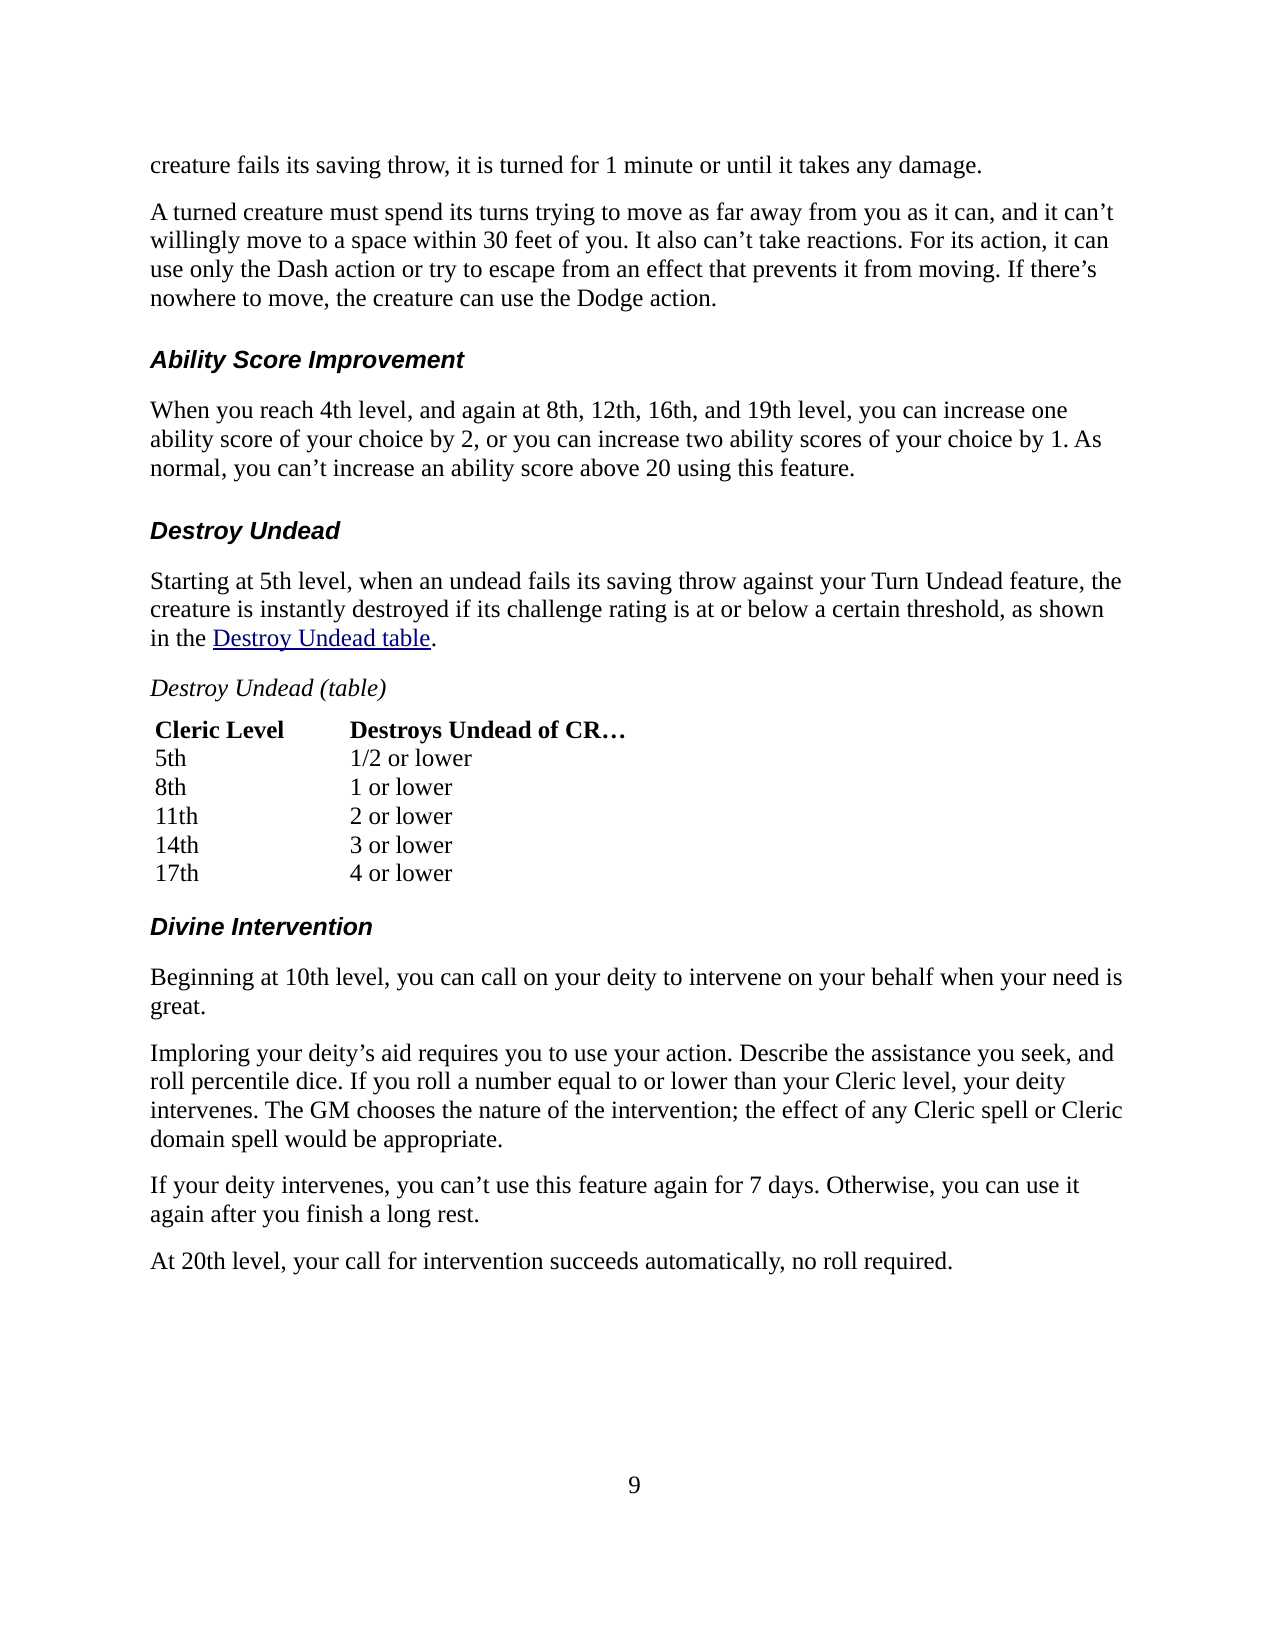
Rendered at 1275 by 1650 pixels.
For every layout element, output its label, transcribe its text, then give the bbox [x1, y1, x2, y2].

text If your deity intervenes, you can’t use this feature again for 7 days. Otherwise, you can use it again after you finish a long rest. [150, 1171, 1125, 1228]
subtitle Ability Score Improvement [150, 346, 1125, 374]
text At 20th level, your call for intervention succeeds automatically, no roll required. [150, 1246, 1125, 1275]
table_cell 14th [150, 830, 345, 858]
table_cell 1/2 or lower [345, 744, 1125, 772]
table_cell 5th [150, 744, 345, 772]
table_cell 17th [150, 859, 345, 887]
table_cell 8th [150, 772, 345, 801]
text When you reach 4th level, and again at 8th, 12th, 16th, and 19th level, you can increase one ability score of your choice by 2, or you can increase two ability scores of your choice by 1. As normal, you can’t increase an ability score above 20 using this feature. [150, 396, 1125, 482]
table_cell 4 or lower [345, 859, 1125, 887]
text A turned creature must spend its turns trying to move as far away from you as it can, and it can’t willingly move to a space within 30 feet of you. It also can’t take reactions. For its action, it can use only the Dash action or try to escape from an effect that prevents it from moving. If there’s nowhere to move, the creature can use the Dodge action. [150, 197, 1125, 312]
table_header Destroys Undead of CR…​ [345, 715, 1125, 743]
text Destroy Undead (table) [150, 673, 1125, 702]
table_cell 11th [150, 801, 345, 830]
text Starting at 5th level, when an undead fails its saving throw against your Turn Undead feature, the creature is instantly destroyed if its challenge rating is at or below a certain threshold, as shown in the Destroy Undead table. [150, 566, 1125, 652]
table_cell 2 or lower [345, 801, 1125, 830]
text creature fails its saving throw, it is turned for 1 minute or until it takes any damage. [150, 150, 1125, 179]
table_cell 1 or lower [345, 772, 1125, 801]
subtitle Divine Intervention [150, 912, 1125, 941]
table_header Cleric Level [150, 715, 345, 743]
text Imploring your deity’s aid requires you to use your action. Describe the assistance you seek, and roll percentile dice. If you roll a number equal to or lower than your Cleric level, your deity intervenes. The GM chooses the nature of the intervention; the effect of any Cleric spell or Cleric domain spell would be appropriate. [150, 1038, 1125, 1153]
text Beginning at 10th level, you can call on your deity to intervene on your behalf when your need is great. [150, 962, 1125, 1020]
table_cell 3 or lower [345, 830, 1125, 858]
subtitle Destroy Undead [150, 516, 1125, 544]
